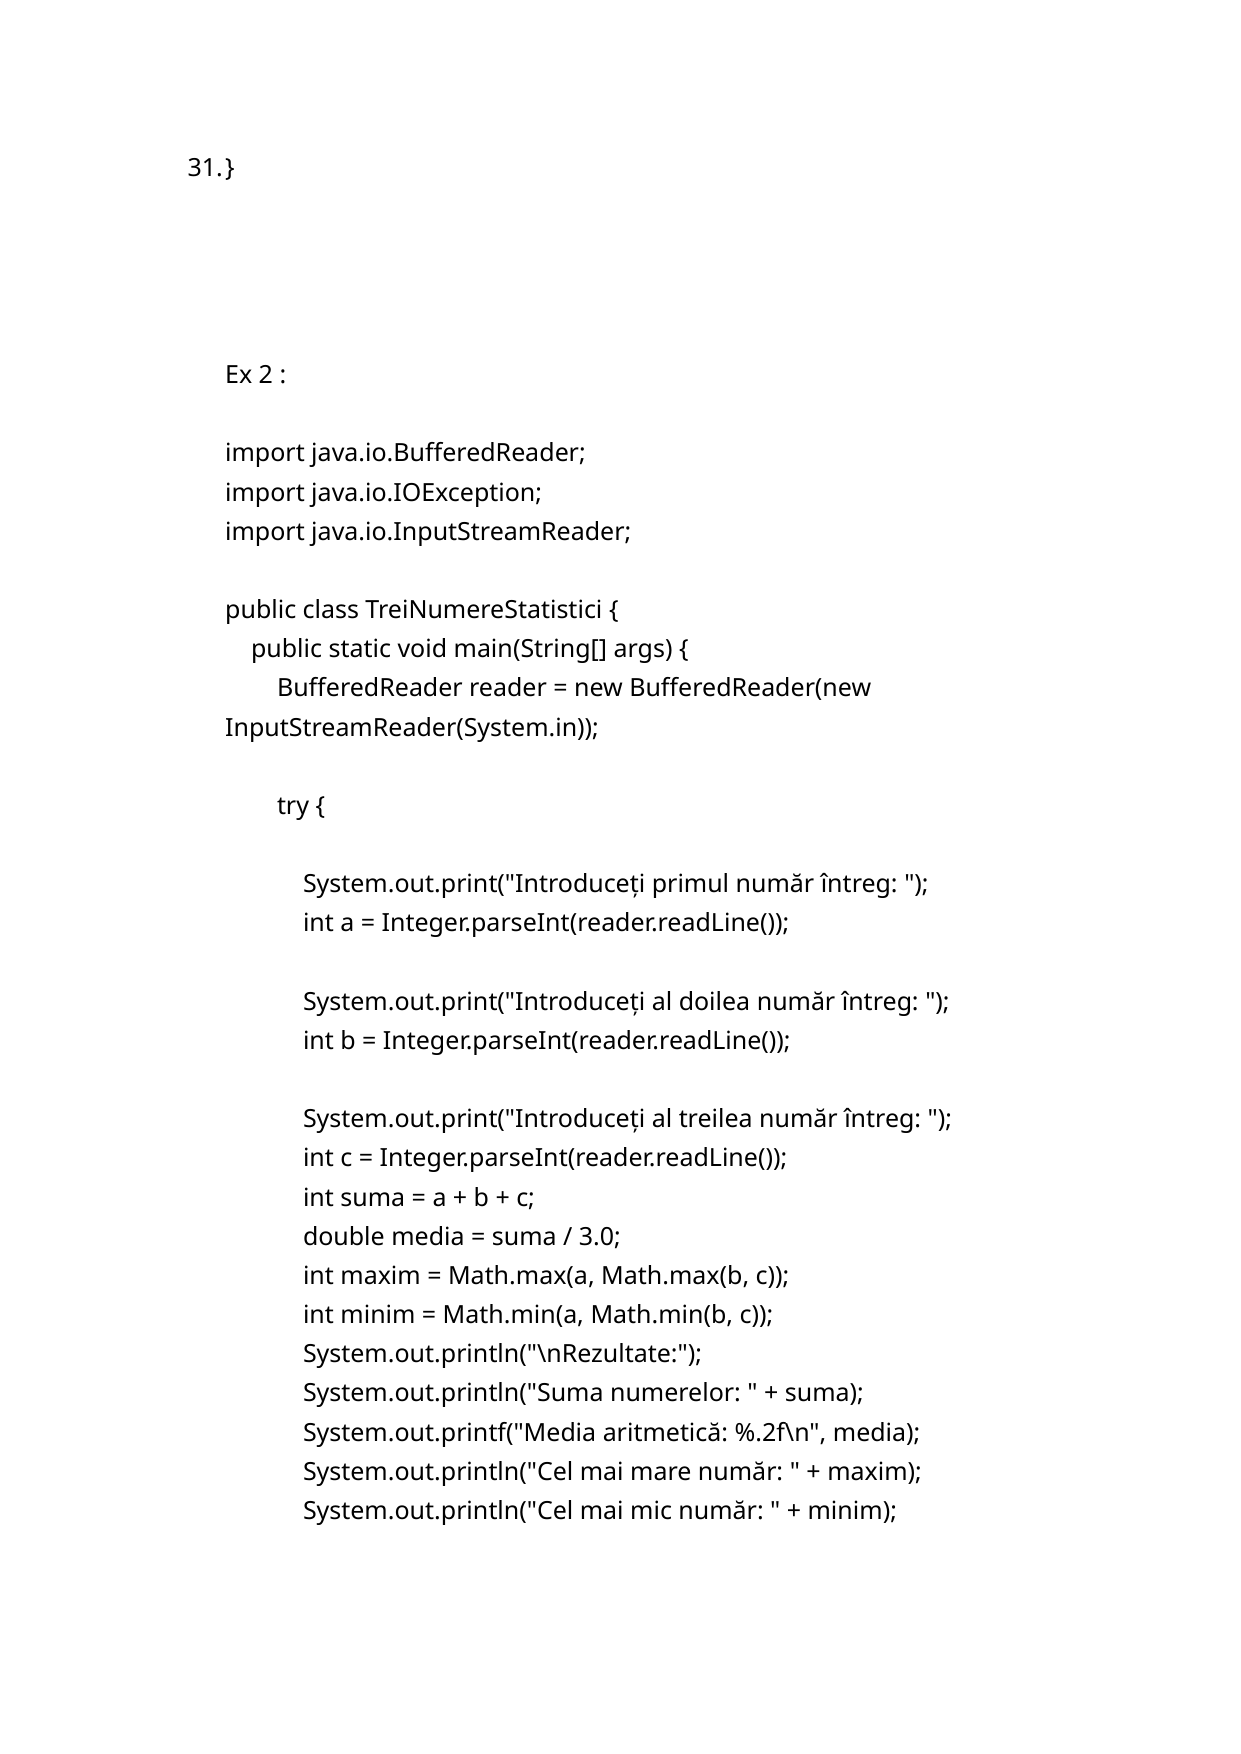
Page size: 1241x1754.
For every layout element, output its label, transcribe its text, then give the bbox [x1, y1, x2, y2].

list import java.io.InputStreamReader; [225, 513, 1090, 547]
list int a = Integer.parseInt(reader.readLine()); [225, 905, 1090, 939]
list } [187, 150, 1090, 184]
list System.out.print("Introduceți al doilea număr întreg: "); [225, 983, 1090, 1017]
list double media = suma / 3.0; [225, 1218, 1090, 1252]
list import java.io.BufferedReader; [225, 435, 1090, 469]
list import java.io.IOException; [225, 474, 1090, 508]
list try { [225, 787, 1090, 822]
list public static void main(String[] args) { [225, 631, 1090, 665]
list int c = Integer.parseInt(reader.readLine()); [225, 1140, 1090, 1174]
list System.out.println("Suma numerelor: " + suma); [225, 1375, 1090, 1409]
list System.out.println("Cel mai mare număr: " + maxim); [225, 1453, 1090, 1487]
list public class TreiNumereStatistici { [225, 592, 1090, 626]
list int b = Integer.parseInt(reader.readLine()); [225, 1022, 1090, 1057]
list System.out.println("\nRezultate:"); [225, 1336, 1090, 1370]
list System.out.print("Introduceți primul număr întreg: "); [225, 866, 1090, 900]
list int maxim = Math.max(a, Math.max(b, c)); [225, 1257, 1090, 1292]
list int suma = a + b + c; [225, 1179, 1090, 1213]
list BufferedReader reader = new BufferedReader(new InputStreamReader(System.in)); [225, 670, 1090, 743]
list Ex 2 : [225, 357, 1090, 391]
list System.out.println("Cel mai mic număr: " + minim); [225, 1492, 1090, 1527]
list int minim = Math.min(a, Math.min(b, c)); [225, 1297, 1090, 1331]
list System.out.print("Introduceți al treilea număr întreg: "); [225, 1101, 1090, 1135]
list System.out.printf("Media aritmetică: %.2f\n", media); [225, 1414, 1090, 1448]
